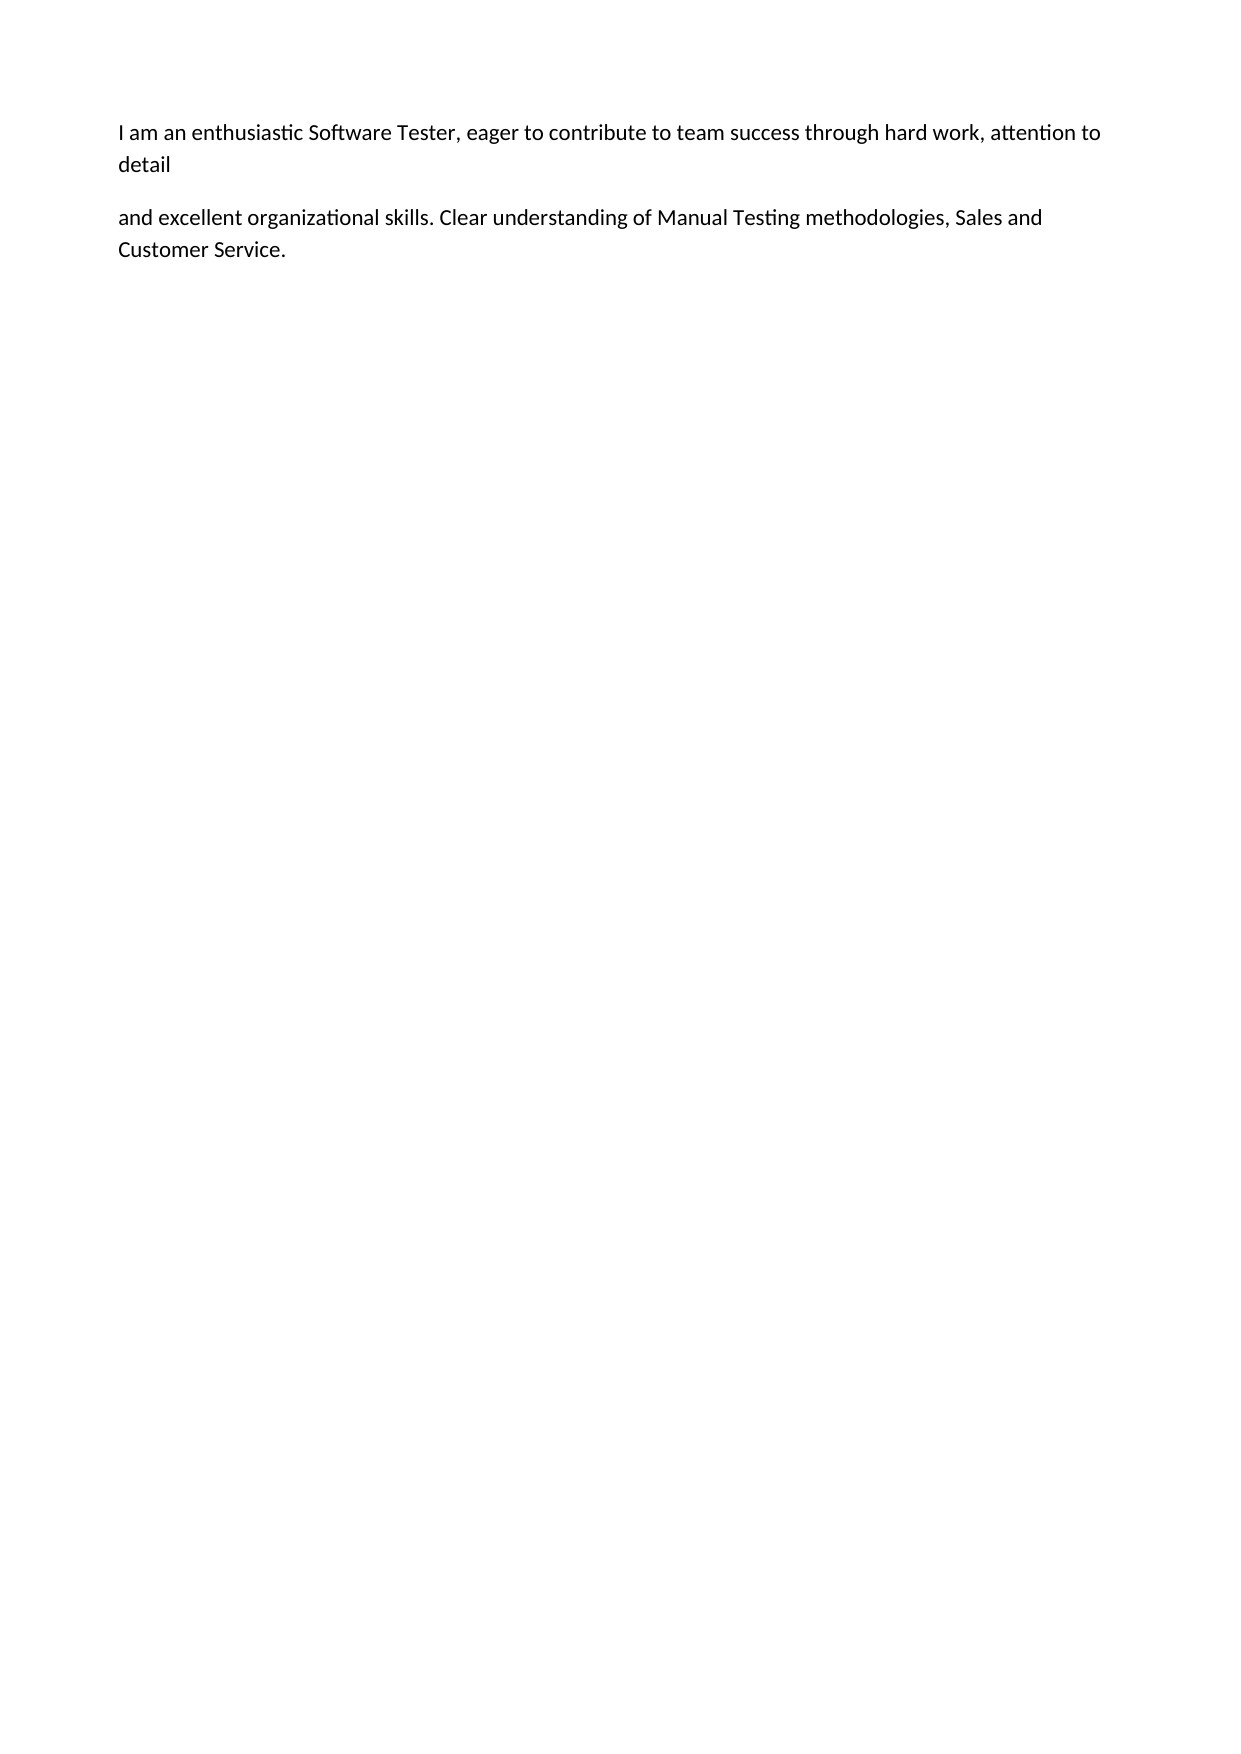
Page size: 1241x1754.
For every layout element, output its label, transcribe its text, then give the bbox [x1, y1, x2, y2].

text and excellent organizational skills. Clear understanding of Manual Testing methodologies, Sales and Customer Service. [118, 203, 1122, 263]
text I am an enthusiastic Software Tester, eager to contribute to team success through hard work, attention to detail [118, 118, 1122, 178]
